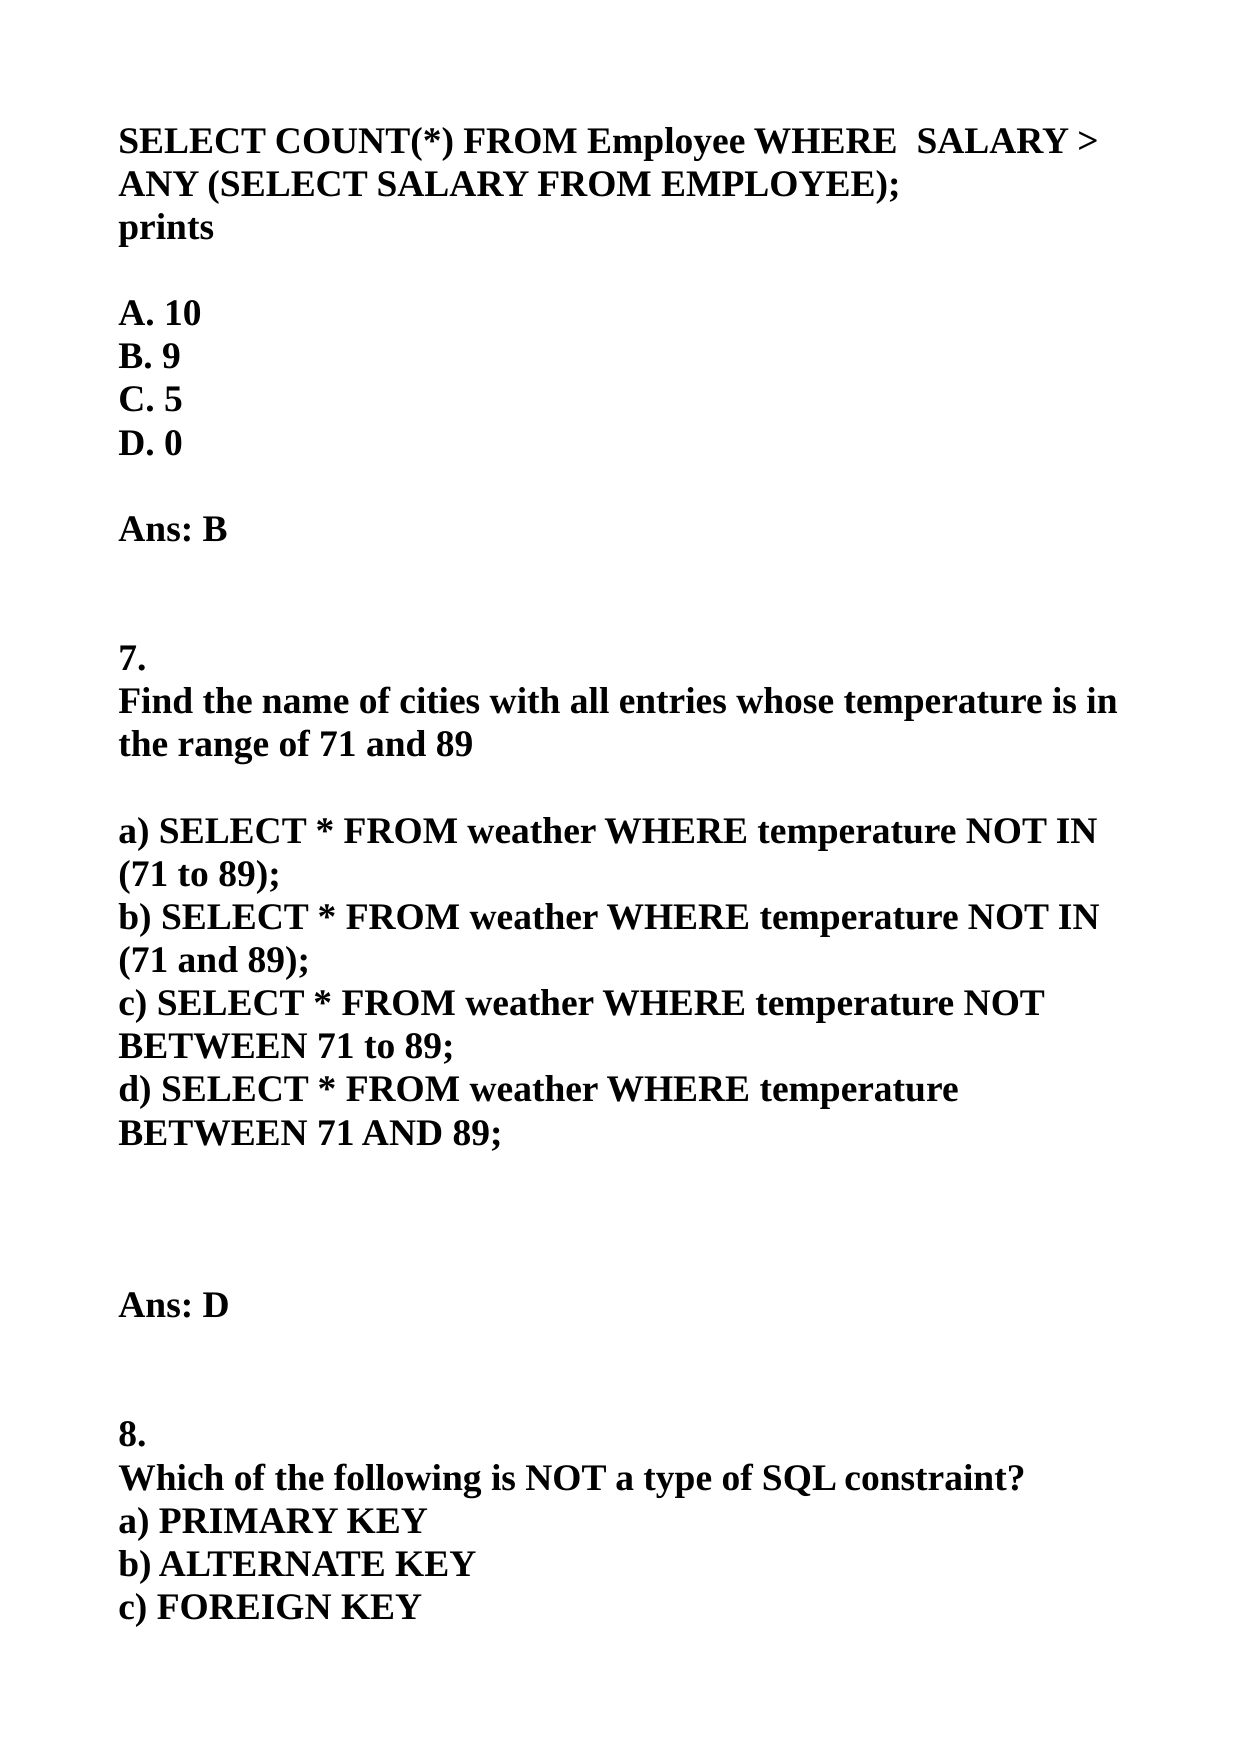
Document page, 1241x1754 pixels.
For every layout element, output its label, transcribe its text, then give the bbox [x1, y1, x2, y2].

text d) SELECT * FROM weather WHERE temperature BETWEEN 71 AND 89; [118, 1067, 1122, 1153]
text b) ALTERNATE KEY [118, 1541, 1122, 1584]
text a) PRIMARY KEY [118, 1498, 1122, 1541]
text Ans: B [118, 506, 1122, 549]
text A. 10 [118, 291, 1122, 334]
text c) SELECT * FROM weather WHERE temperature NOT BETWEEN 71 to 89; [118, 981, 1122, 1067]
text c) FOREIGN KEY [118, 1584, 1122, 1627]
text Which of the following is NOT a type of SQL constraint? [118, 1455, 1122, 1498]
text B. 9 [118, 334, 1122, 377]
text b) SELECT * FROM weather WHERE temperature NOT IN (71 and 89); [118, 894, 1122, 981]
text SELECT COUNT(*) FROM Employee WHERE SALARY > ANY (SELECT SALARY FROM EMPLOYEE); [118, 118, 1122, 204]
text prints [118, 204, 1122, 247]
text C. 5 [118, 377, 1122, 420]
text a) SELECT * FROM weather WHERE temperature NOT IN (71 to 89); [118, 808, 1122, 894]
text D. 0 [118, 420, 1122, 463]
text 7. [118, 636, 1122, 679]
text Ans: D [118, 1282, 1122, 1326]
text 8. [118, 1412, 1122, 1455]
text Find the name of cities with all entries whose temperature is in the range of 71 and 89 [118, 679, 1122, 765]
